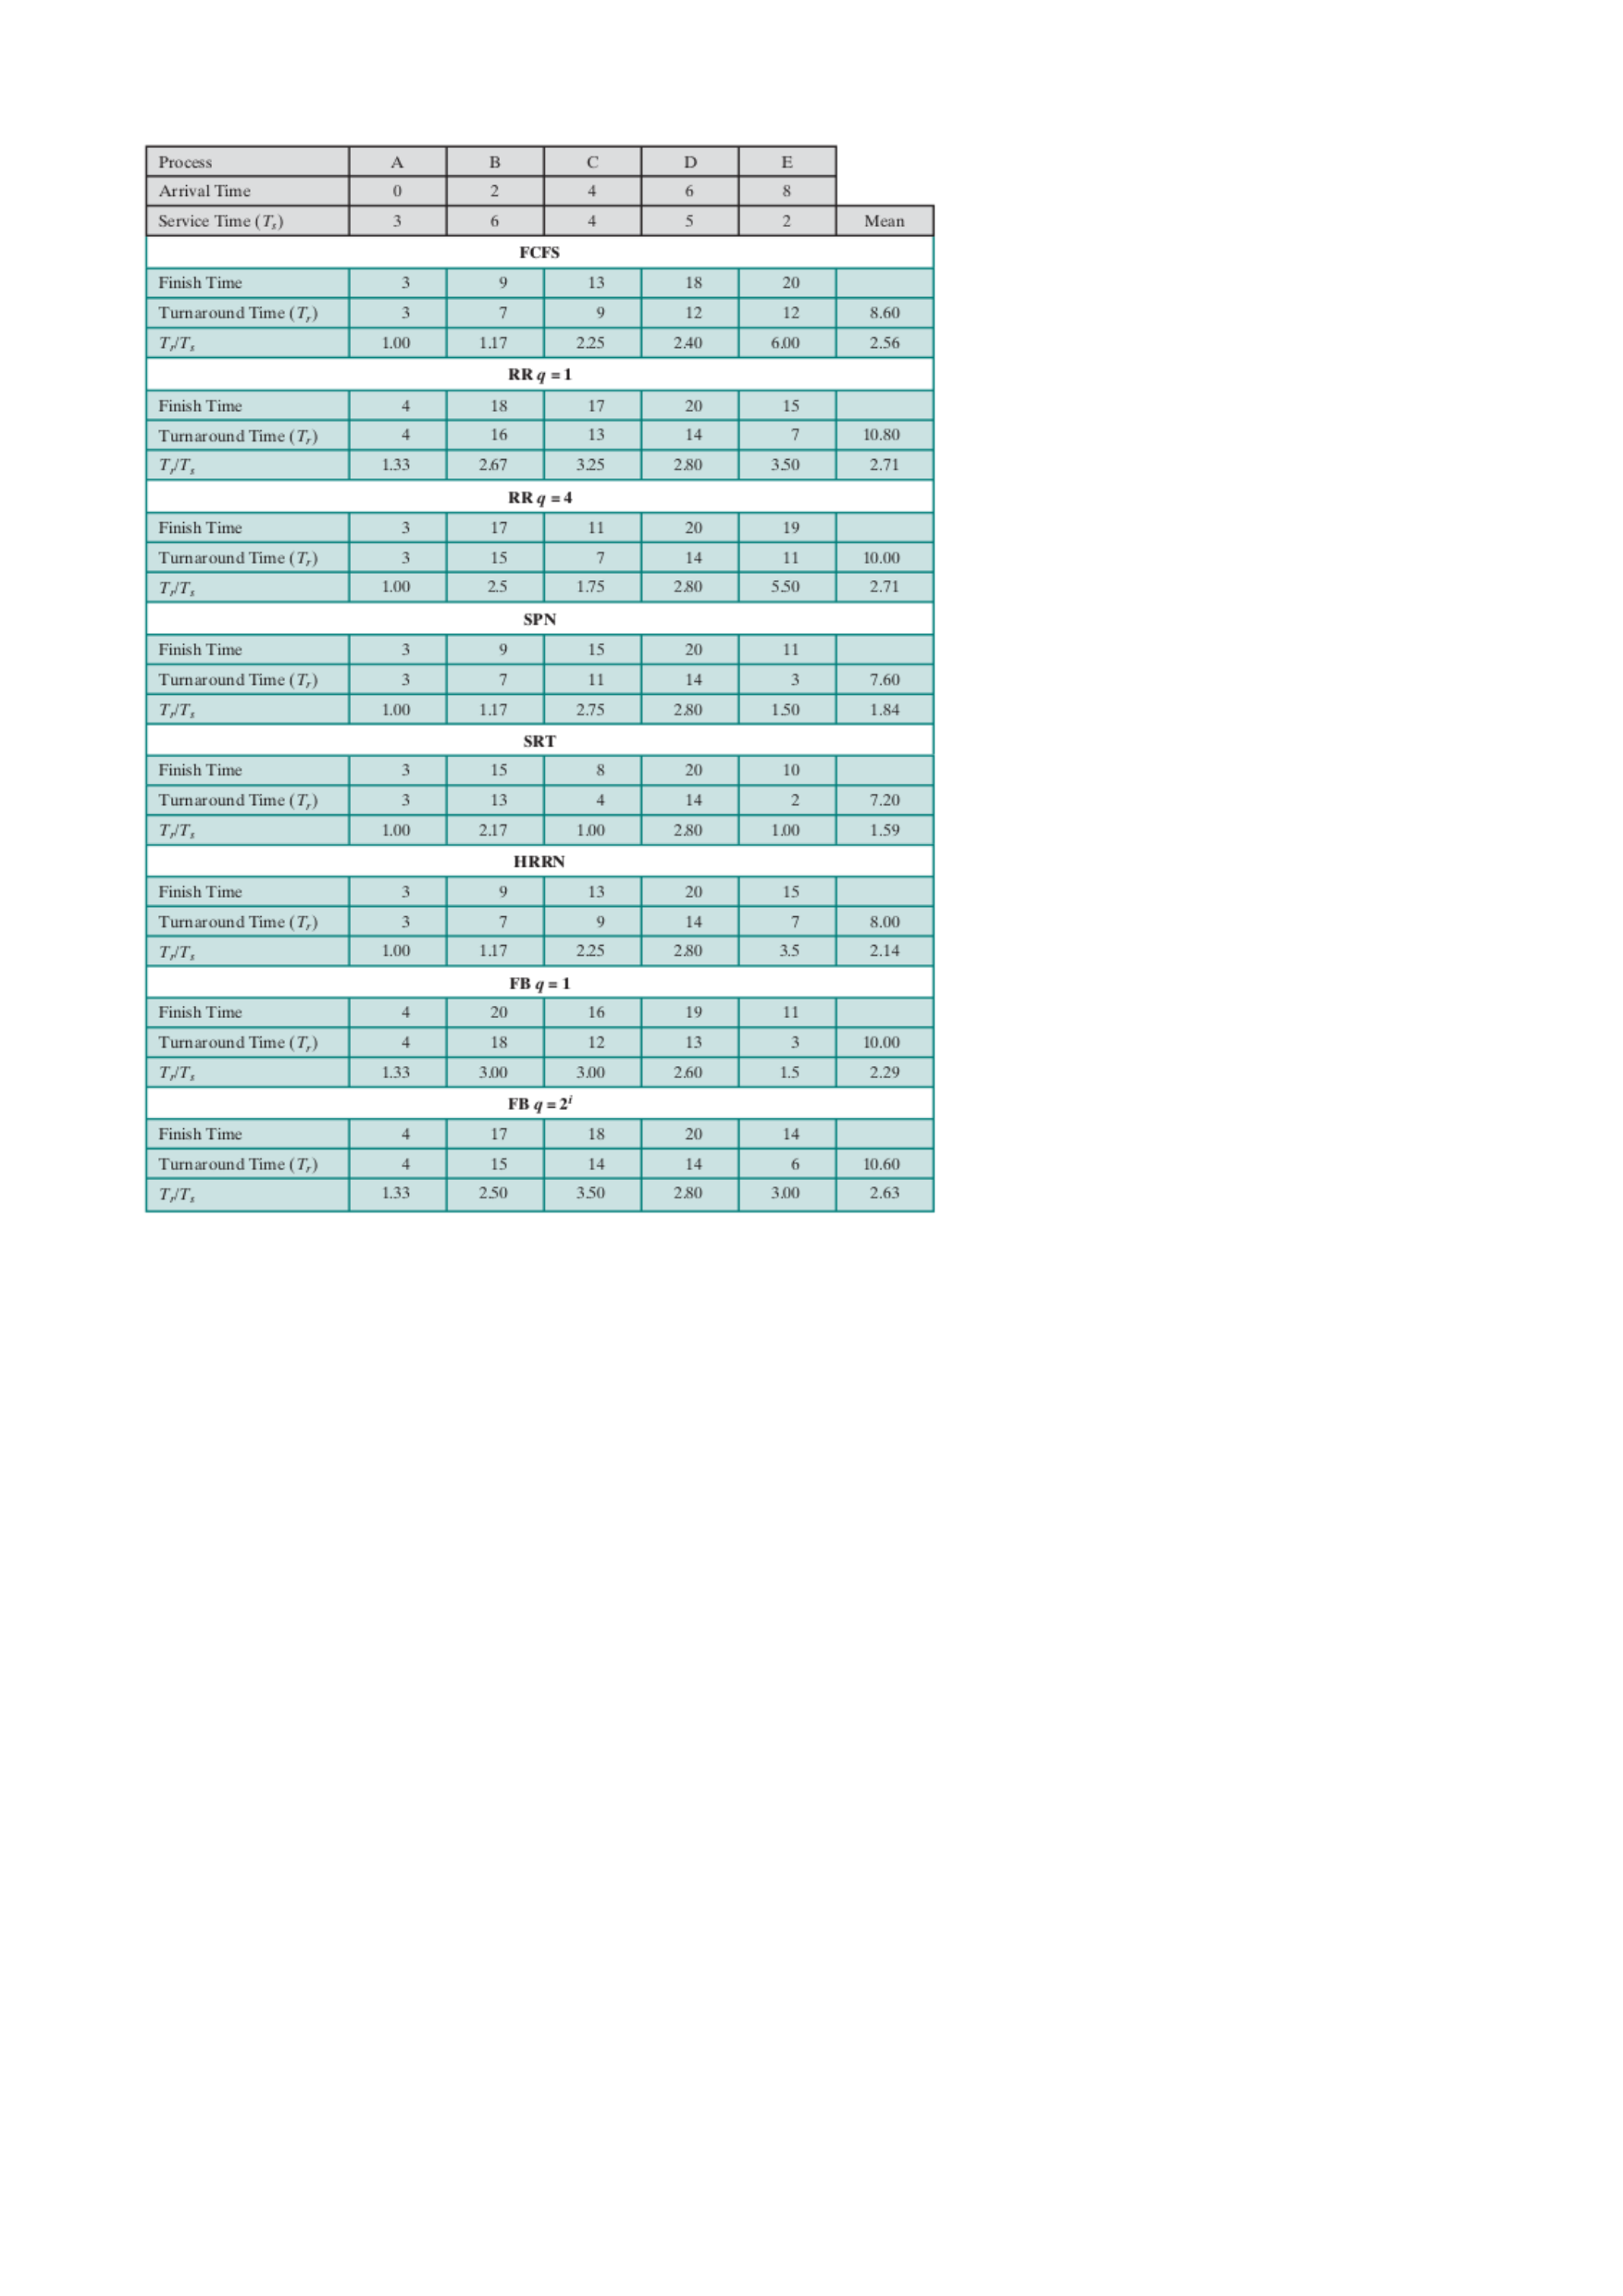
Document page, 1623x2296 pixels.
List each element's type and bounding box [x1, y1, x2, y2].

picture [139, 139, 939, 1224]
